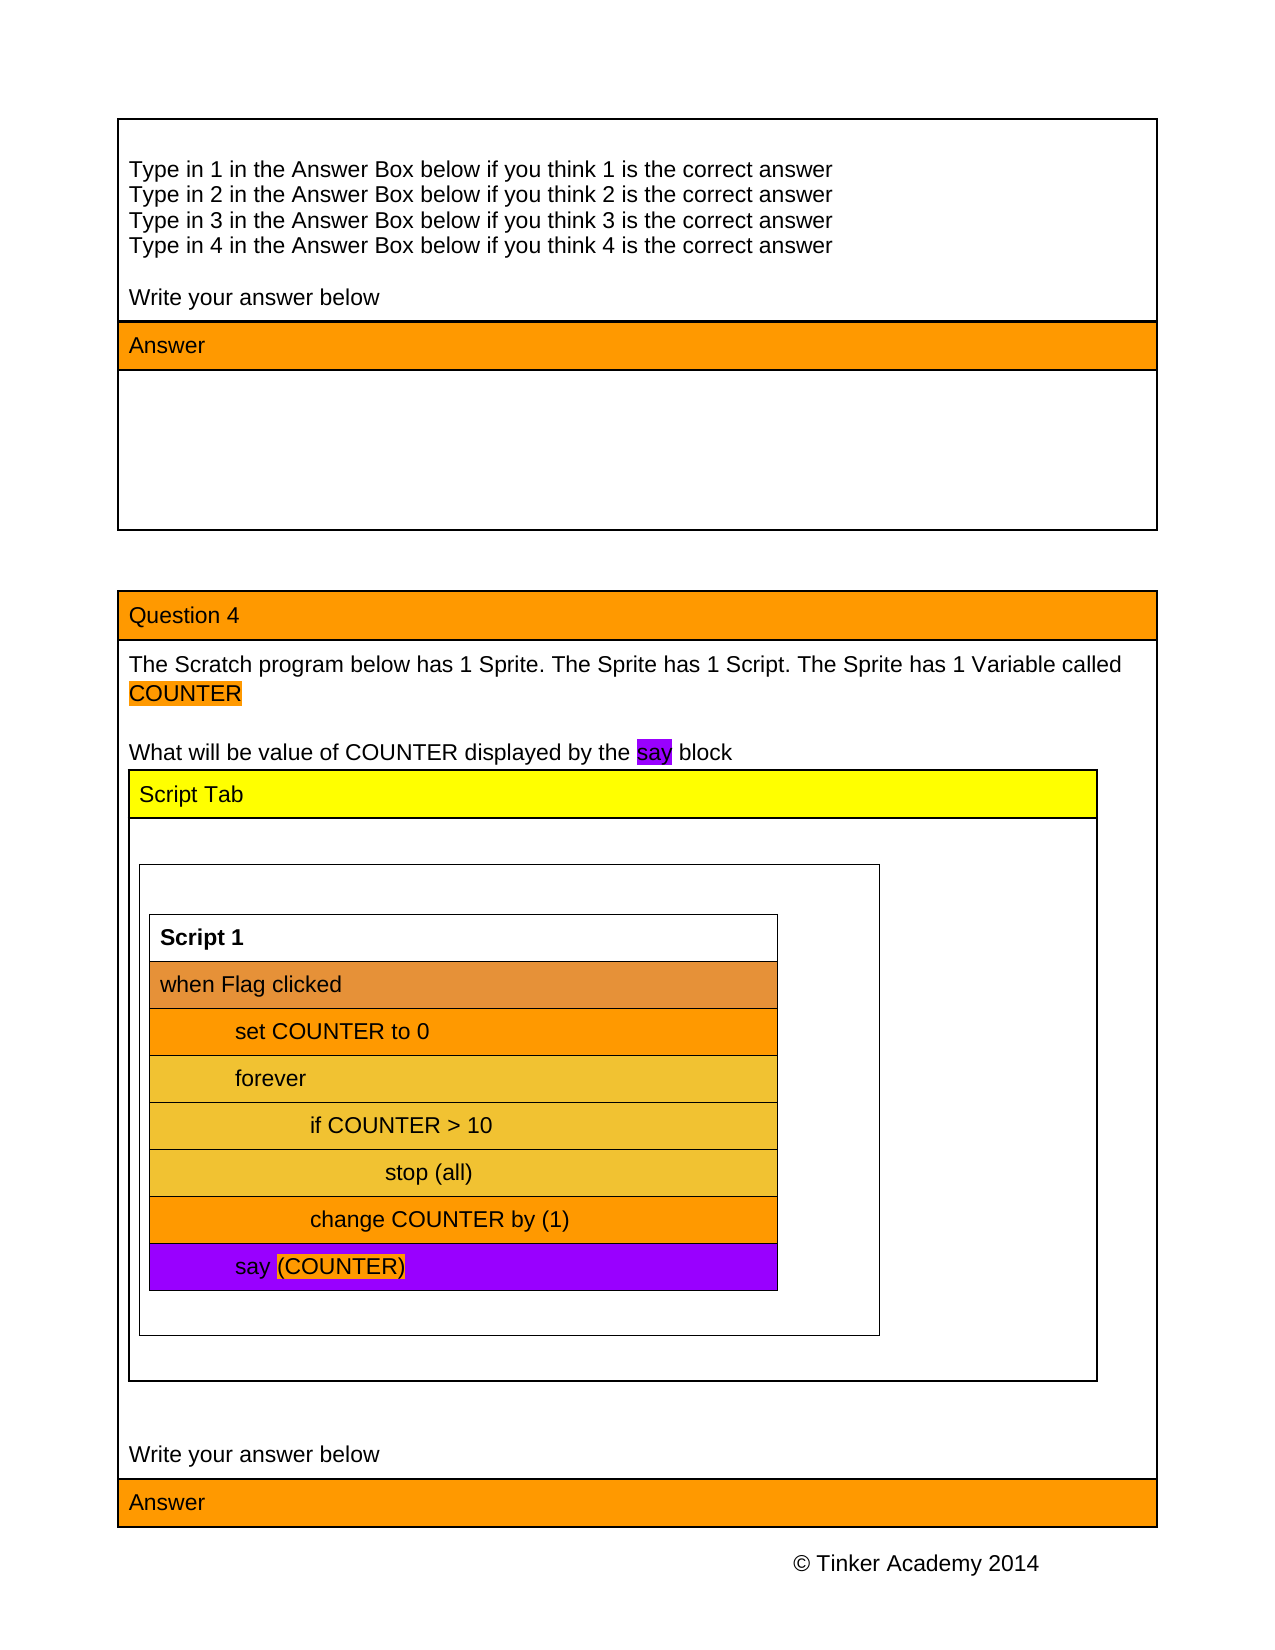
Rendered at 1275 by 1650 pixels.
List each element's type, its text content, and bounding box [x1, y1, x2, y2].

table_cell [119, 371, 1156, 528]
table_cell Answer [119, 1480, 1156, 1526]
table_cell The Scratch program below has 1 Sprite. The Sprite has 1 Script. The Sprite has 1 Variable called COUNTER What will be value of COUNTER displayed by the say block Write your answer below [119, 641, 1156, 1478]
table_cell forever [150, 1056, 777, 1102]
table_cell stop (all) [150, 1150, 777, 1196]
table_cell say (COUNTER) [150, 1244, 777, 1290]
table_cell if COUNTER > 10 [150, 1103, 777, 1149]
table_cell when Flag clicked [150, 962, 777, 1008]
table_cell [130, 819, 1096, 1380]
table_cell Answer [119, 323, 1156, 369]
table_header Question 4 [119, 592, 1156, 639]
table_cell set COUNTER to 0 [150, 1009, 777, 1055]
table_cell Type in 1 in the Answer Box below if you think 1 is the correct answer Type in 2 in the Answer Box below if you think 2 is the correct answer Type in 3 in the Answer Box below if you think 3 is the correct answer Type in 4 in the Answer Box below if you think 4 is the correct answer Write your answer below [119, 120, 1156, 320]
table_header [140, 865, 879, 1335]
table_header Script 1 [150, 915, 777, 961]
table_header Script Tab [130, 771, 1096, 817]
table_cell change COUNTER by (1) [150, 1197, 777, 1243]
